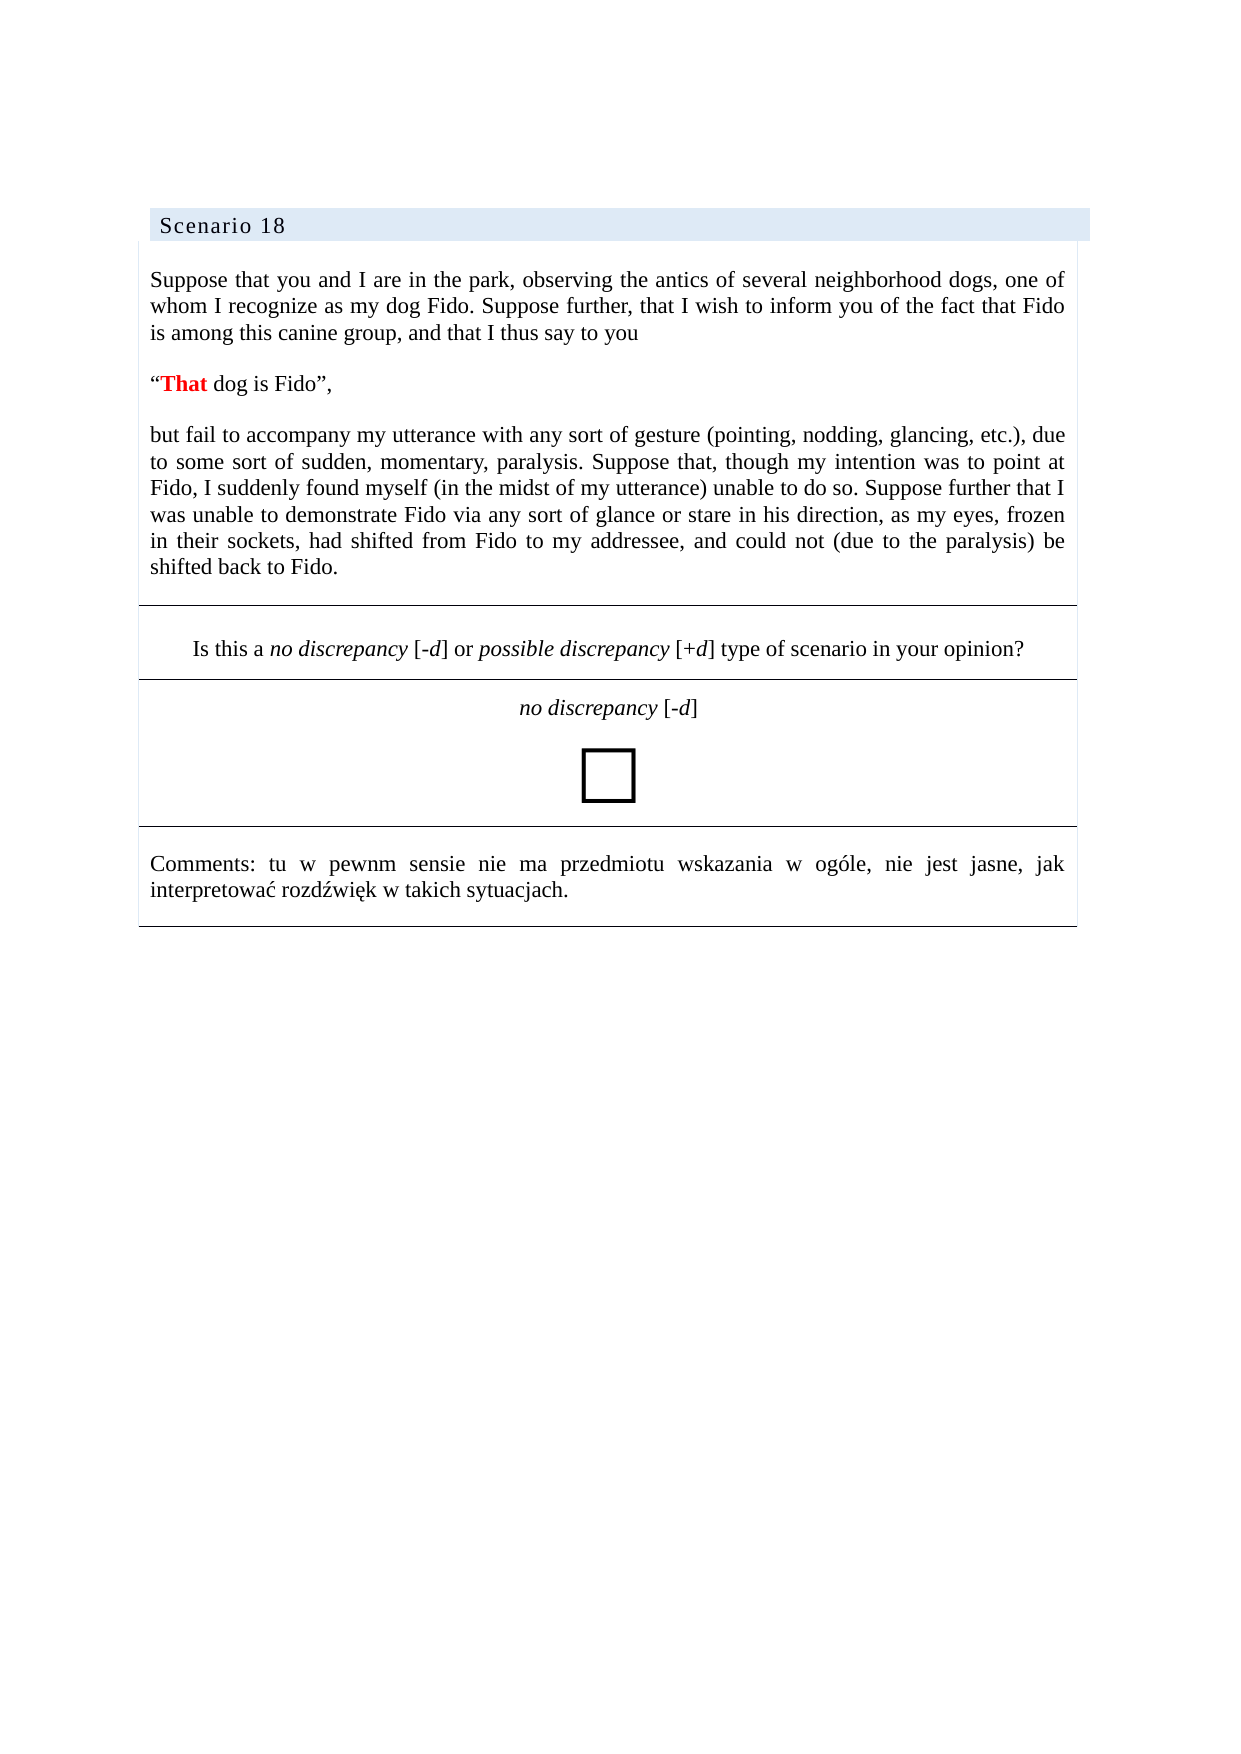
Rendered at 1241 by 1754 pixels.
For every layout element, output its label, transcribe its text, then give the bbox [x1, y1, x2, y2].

table_cell Is this a no discrepancy [-d] or possible discrepancy [+d] type of scenario in your opinion? [139, 606, 1077, 678]
table_cell Comments: tu w pewnm sensie nie ma przedmiotu wskazania w ogóle, nie jest jasne, jak interpretować rozdźwięk w takich sytuacjach. [139, 827, 1077, 926]
table_cell no discrepancy [-d] [139, 680, 1077, 723]
table_header Suppose that you and I are in the park, observing the antics of several neighborhood dogs, one of whom I recognize as my dog Fido. Suppose further, that I wish to inform you of the fact that Fido is among this canine group, and that I thus say to you “That dog is Fido”, but fail to accompany my utterance with any sort of gesture (pointing, nodding, glancing, etc.), due to some sort of sudden, momentary, paralysis. Suppose that, though my intention was to point at Fido, I suddenly found myself (in the midst of my utterance) unable to do so. Suppose further that I was unable to demonstrate Fido via any sort of glance or stare in his direction, as my eyes, frozen in their sockets, had shifted from Fido to my addressee, and could not (due to the paralysis) be shifted back to Fido. [139, 241, 1077, 605]
table_cell ☐ [139, 723, 1077, 826]
subtitle Scenario 18 [151, 210, 1089, 240]
